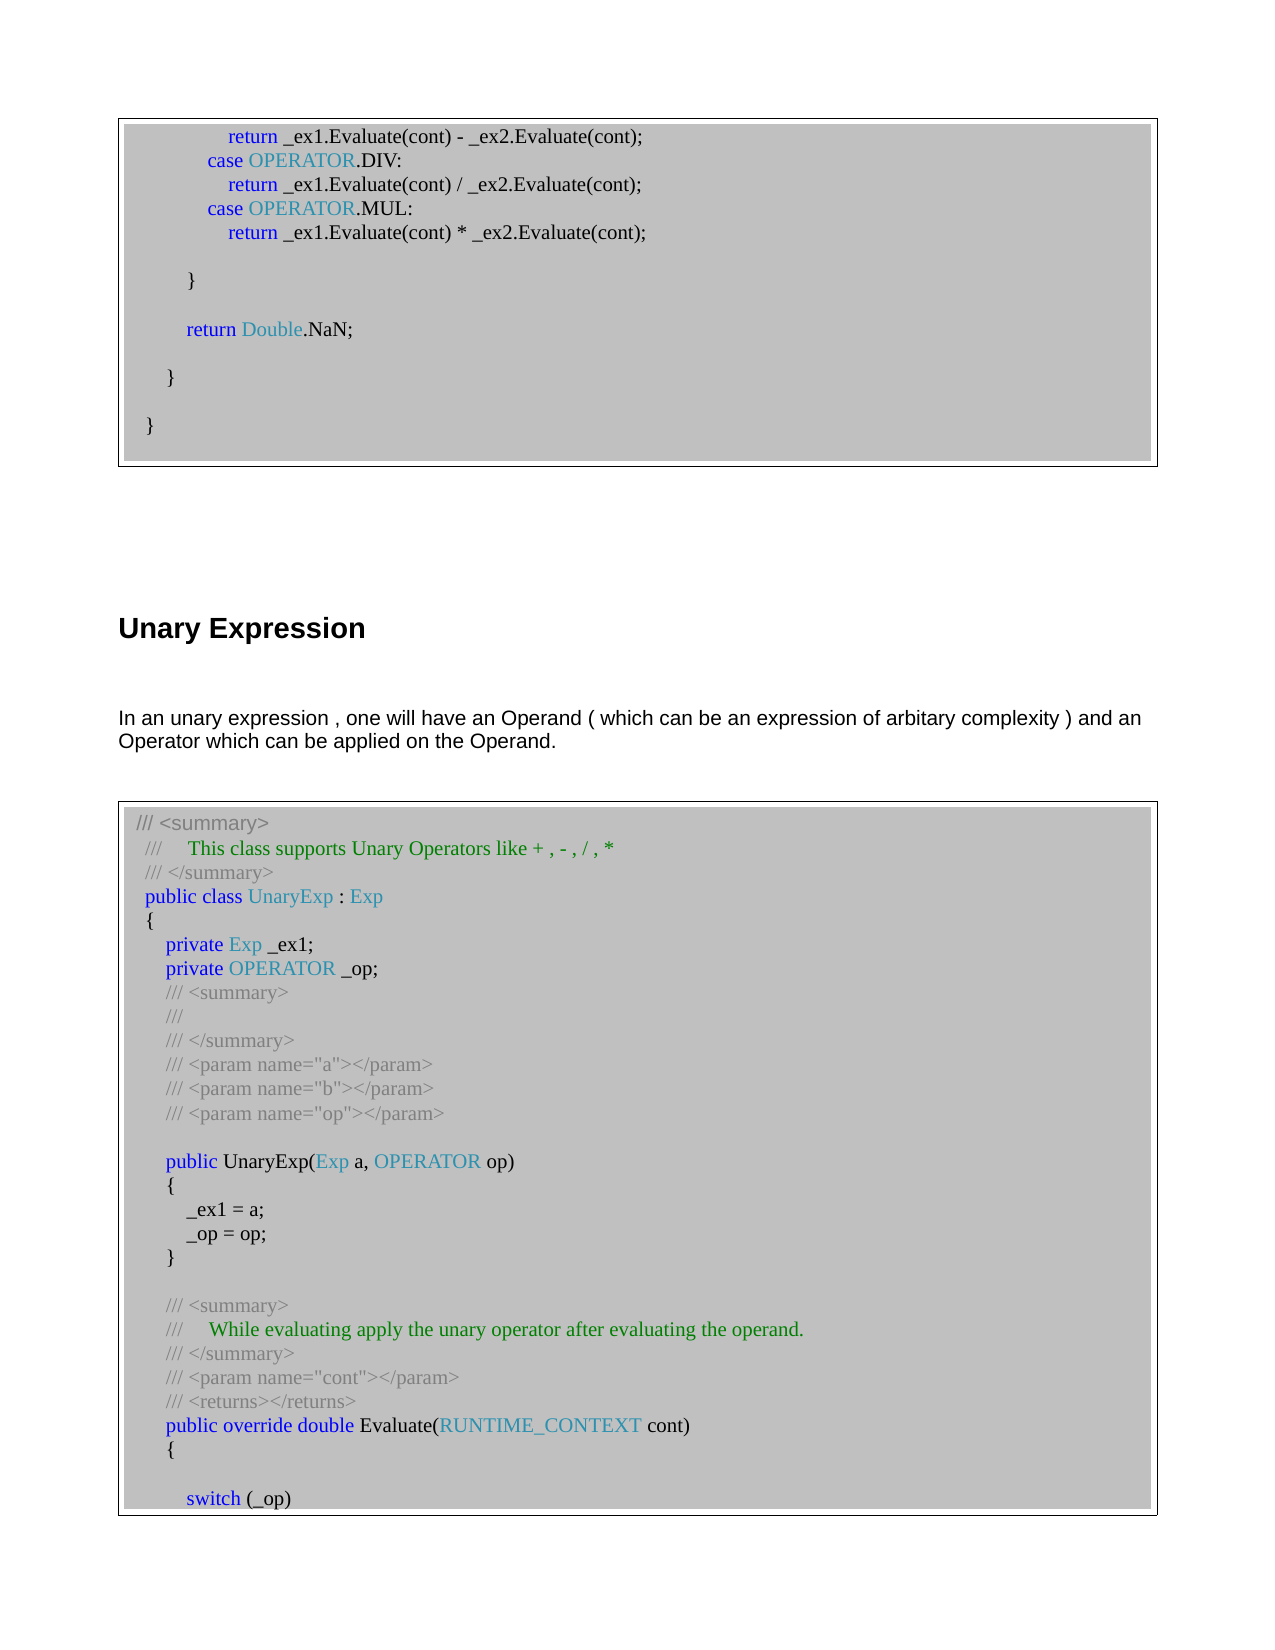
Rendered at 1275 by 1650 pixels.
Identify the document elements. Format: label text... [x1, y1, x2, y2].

subtitle Unary Expression [118, 611, 1157, 645]
text In an unary expression , one will have an Operand ( which can be an expression of arbitary complexity ) and an Operator which can be applied on the Operand. [118, 705, 1157, 753]
table_header /// <summary> /// This class supports Unary Operators like + , - , / , * /// </summary> public class UnaryExp : Exp { private Exp _ex1; private OPERATOR _op; /// <summary> /// /// </summary> /// <param name="a"></param> /// <param name="b"></param> /// <param name="op"></param> public UnaryExp(Exp a, OPERATOR op) { _ex1 = a; _op = op; } /// <summary> /// While evaluating apply the unary operator after evaluating the operand. /// </summary> /// <param name="cont"></param> /// <returns></returns> public override double Evaluate(RUNTIME_CONTEXT cont) { switch (_op) [119, 802, 1157, 1515]
table_header return _ex1.Evaluate(cont) - _ex2.Evaluate(cont); case OPERATOR.DIV: return _ex1.Evaluate(cont) / _ex2.Evaluate(cont); case OPERATOR.MUL: return _ex1.Evaluate(cont) * _ex2.Evaluate(cont); } return Double.NaN; } } [119, 119, 1157, 466]
